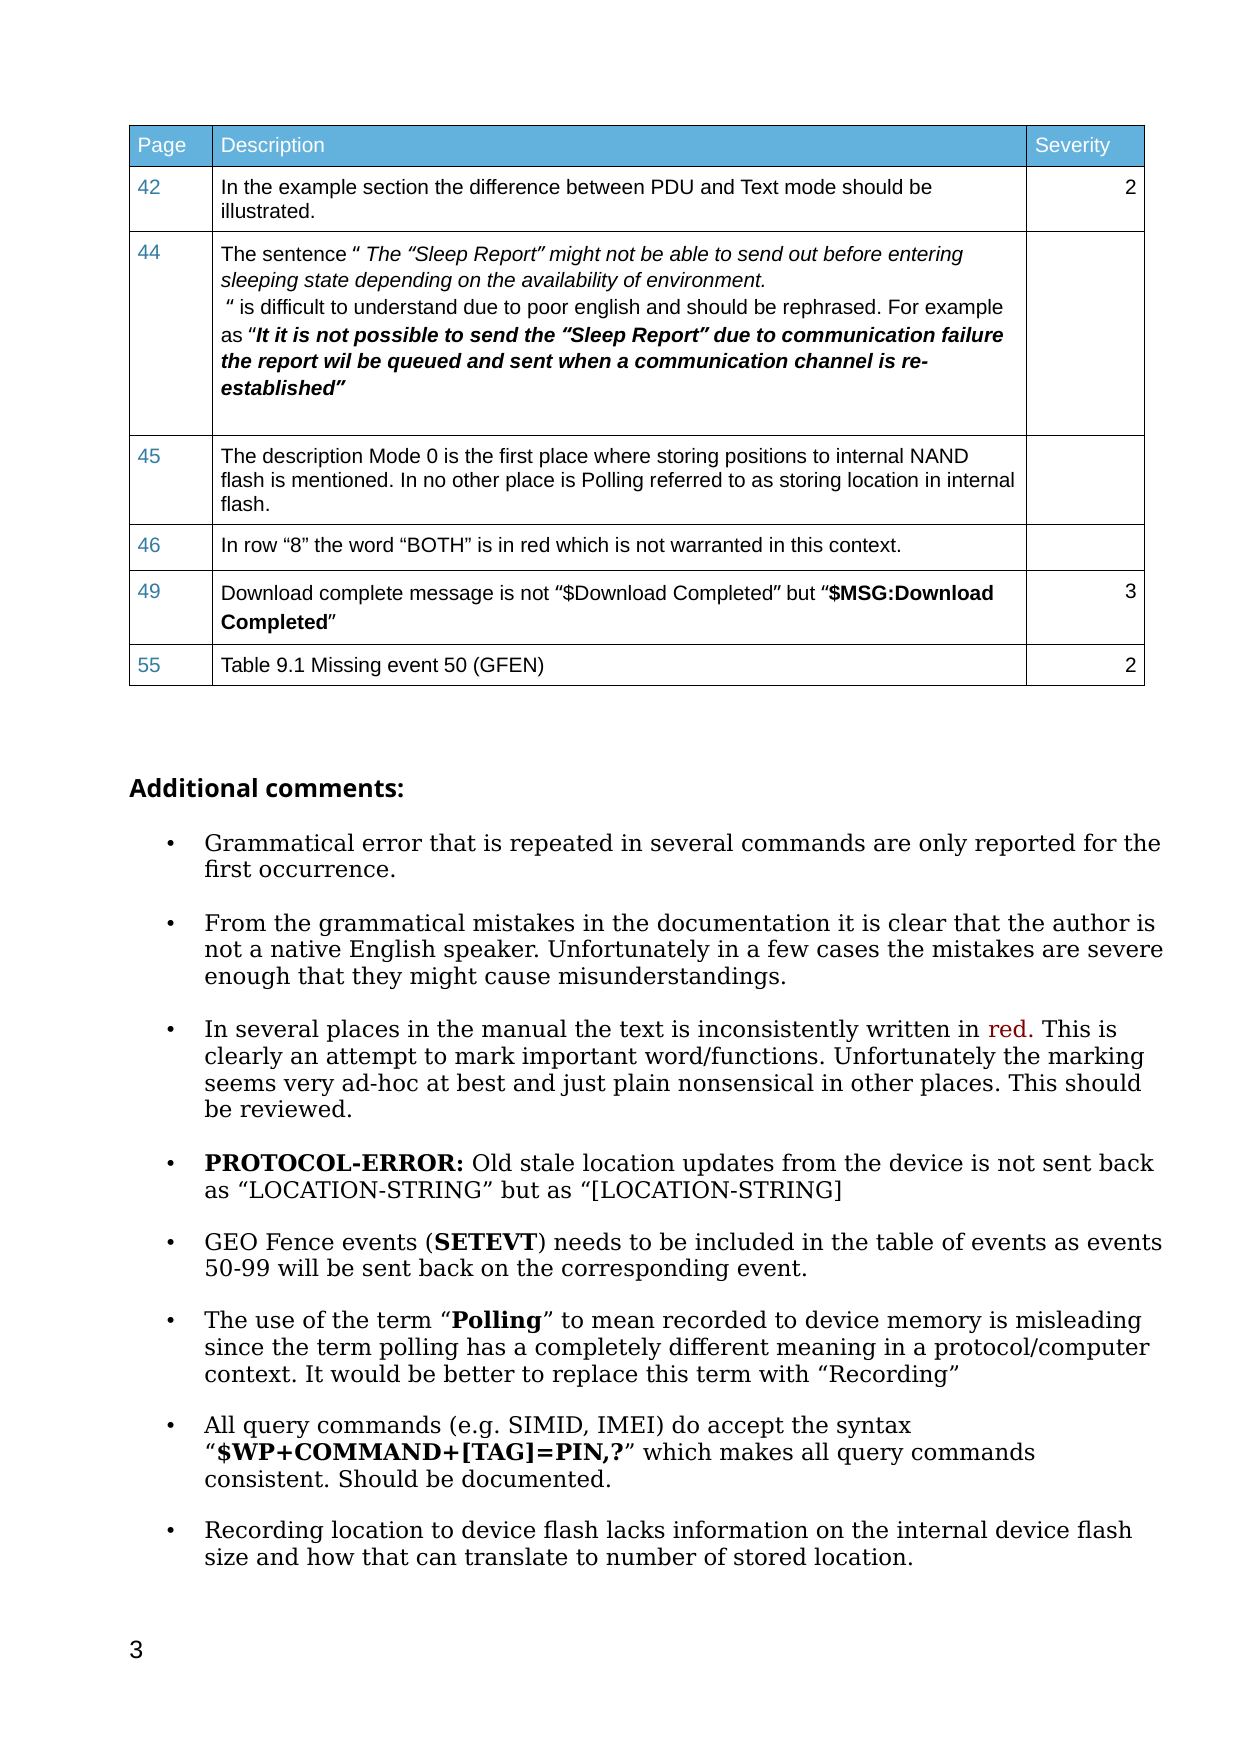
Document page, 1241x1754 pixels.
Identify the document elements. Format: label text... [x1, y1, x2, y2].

table_cell 3 [1027, 571, 1144, 644]
table_cell 55 [130, 645, 212, 685]
list Recording location to device flash lacks information on the internal device flash size and how that can translate to number of stored location. [167, 1518, 1165, 1571]
table_header Description [213, 126, 1026, 166]
list The use of the term “Polling” to mean recorded to device memory is misleading since the term polling has a completely different meaning in a protocol/computer context. It would be better to replace this term with “Recording” [167, 1307, 1165, 1387]
table_header Severity [1027, 126, 1144, 166]
table_cell In row “8” the word “BOTH” is in red which is not warranted in this context. [213, 525, 1026, 569]
list Grammatical error that is repeated in several commands are only reported for the first occurrence. [167, 830, 1165, 883]
table_cell Download complete message is not “$Download Completed” but “$MSG:Download Completed” [213, 571, 1026, 644]
table_cell 2 [1027, 645, 1144, 685]
table_cell 45 [130, 436, 212, 524]
list All query commands (e.g. SIMID, IMEI) do accept the syntax “$WP+COMMAND+[TAG]=PIN,?” which makes all query commands consistent. Should be documented. [167, 1412, 1165, 1493]
table_cell 46 [130, 525, 212, 569]
table_header Page [130, 126, 212, 166]
table_cell [1027, 232, 1144, 434]
table_cell [1027, 525, 1144, 569]
table_cell [1027, 436, 1144, 524]
table_cell In the example section the difference between PDU and Text mode should be illustrated. [213, 167, 1026, 231]
list PROTOCOL-ERROR: Old stale location updates from the device is not sent back as “LOCATION-STRING” but as “[LOCATION-STRING] [167, 1150, 1165, 1203]
table_cell 49 [130, 571, 212, 644]
text Additional comments: [129, 771, 1165, 805]
list GEO Fence events (SETEVT) needs to be included in the table of events as events 50-99 will be sent back on the corresponding event. [167, 1228, 1165, 1282]
table_cell Table 9.1 Missing event 50 (GFEN) [213, 645, 1026, 685]
table_cell The description Mode 0 is the first place where storing positions to internal NAND flash is mentioned. In no other place is Polling referred to as storing location in internal flash. [213, 436, 1026, 524]
table_cell 44 [130, 232, 212, 434]
table_cell The sentence “ The “Sleep Report” might not be able to send out before entering sleeping state depending on the availability of environment. “ is difficult to understand due to poor english and should be rephrased. For example as “It it is not possible to send the “Sleep Report” due to communication failure the report wil be queued and sent when a communication channel is re-established” [213, 232, 1026, 434]
list From the grammatical mistakes in the documentation it is clear that the author is not a native English speaker. Unfortunately in a few cases the mistakes are severe enough that they might cause misunderstandings. [167, 910, 1165, 990]
list In several places in the manual the text is inconsistently written in red. This is clearly an attempt to mark important word/functions. Unfortunately the marking seems very ad-hoc at best and just plain nonsensical in other places. This should be reviewed. [167, 1016, 1165, 1123]
table_cell 2 [1027, 167, 1144, 231]
table_cell 42 [130, 167, 212, 231]
